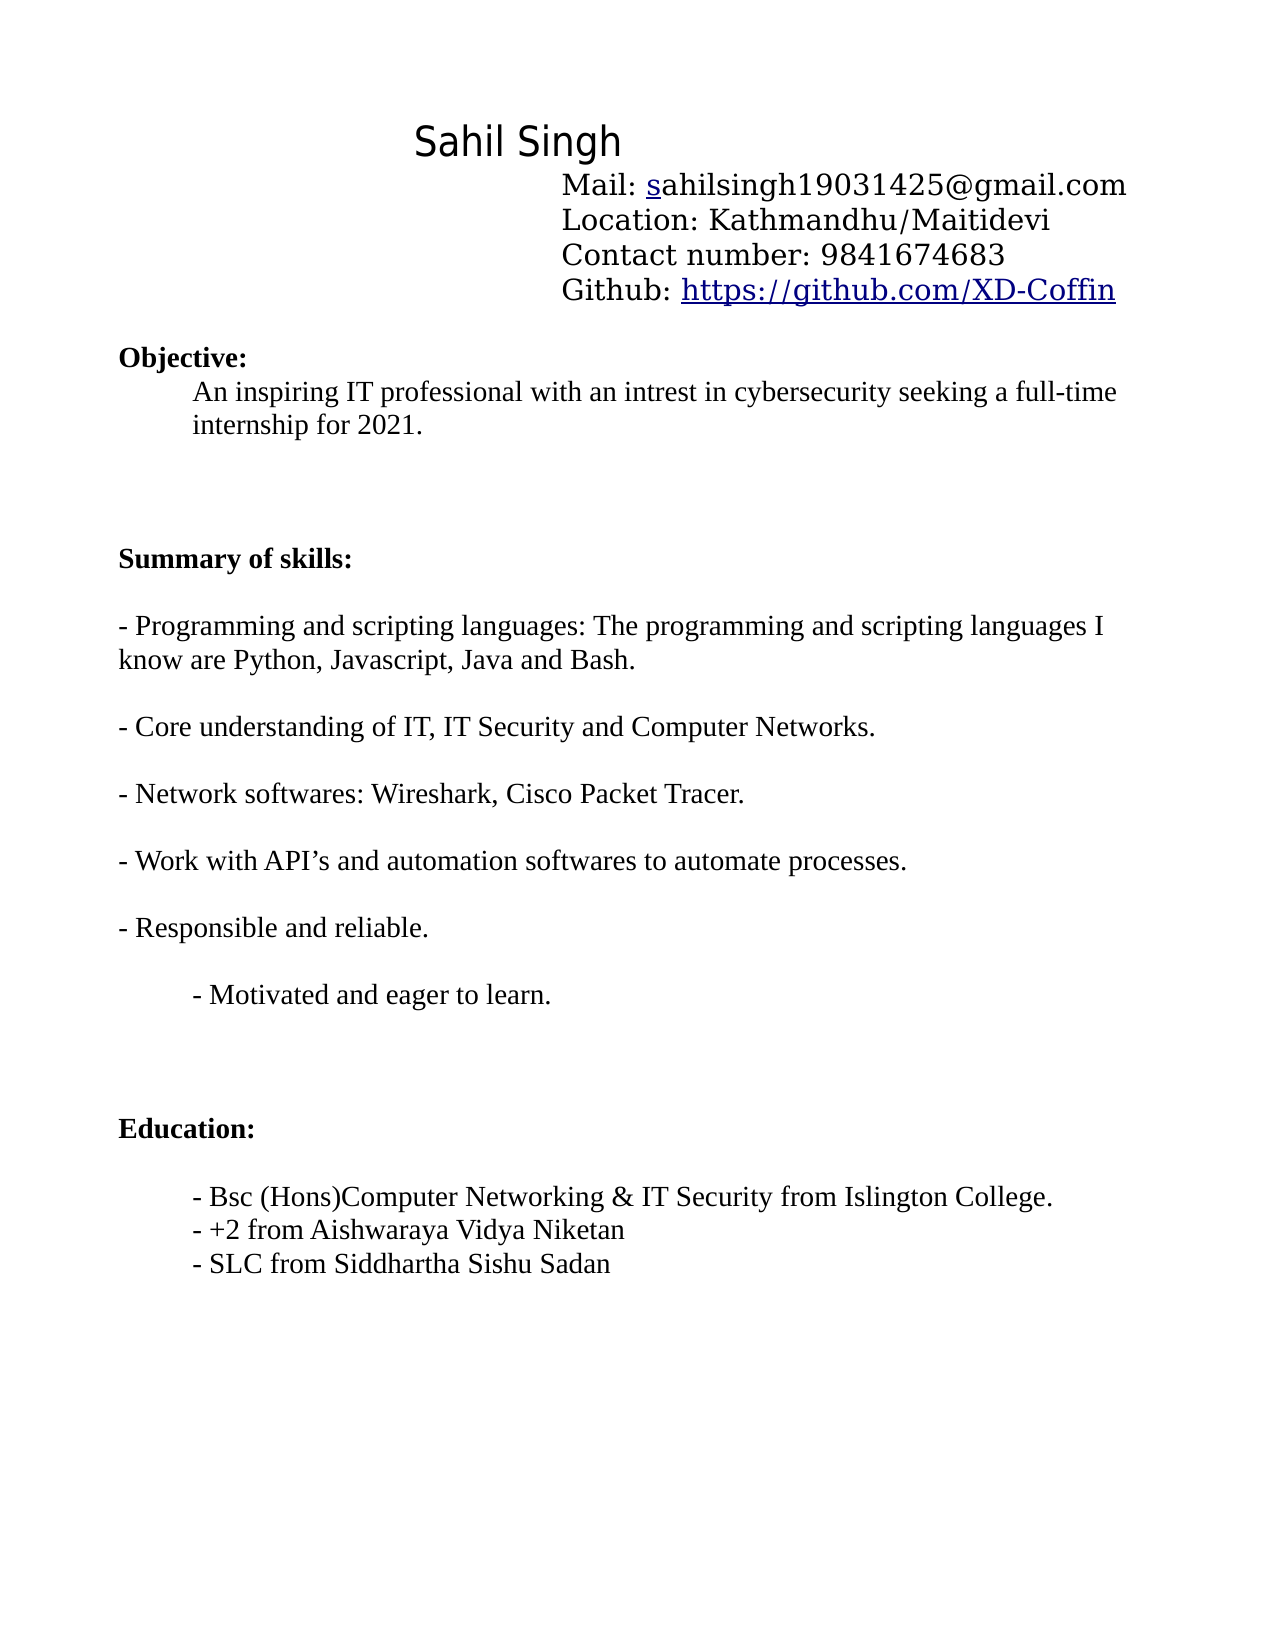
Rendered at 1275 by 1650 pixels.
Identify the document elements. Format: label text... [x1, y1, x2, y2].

text Education: [118, 1112, 1157, 1145]
text Summary of skills: [118, 541, 1157, 575]
text - Motivated and eager to learn. [118, 977, 1157, 1011]
text - Work with API’s and automation softwares to automate processes. [118, 843, 1157, 877]
text - Responsible and reliable. [118, 910, 1157, 944]
text Contact number: 9841674683 [118, 237, 1157, 272]
text - Network softwares: Wireshark, Cisco Packet Tracer. [118, 776, 1157, 810]
text Sahil Singh [118, 118, 1157, 167]
text Location: Kathmandhu/Maitidevi [118, 202, 1157, 237]
text - SLC from Siddhartha Sishu Sadan [118, 1246, 1157, 1279]
text - Core understanding of IT, IT Security and Computer Networks. [118, 709, 1157, 743]
text - Bsc (Hons)Computer Networking & IT Security from Islington College. [118, 1179, 1157, 1212]
text Objective: [118, 340, 1157, 374]
text - Programming and scripting languages: The programming and scripting languages I know are Python, Javascript, Java and Bash. [118, 608, 1157, 676]
text - +2 from Aishwaraya Vidya Niketan [118, 1212, 1157, 1246]
text Mail: sahilsingh19031425@gmail.com [118, 167, 1157, 202]
text An inspiring IT professional with an intrest in cybersecurity seeking a full-time internship for 2021. [118, 374, 1157, 441]
text Github: https://github.com/XD-Coffin [118, 272, 1157, 307]
